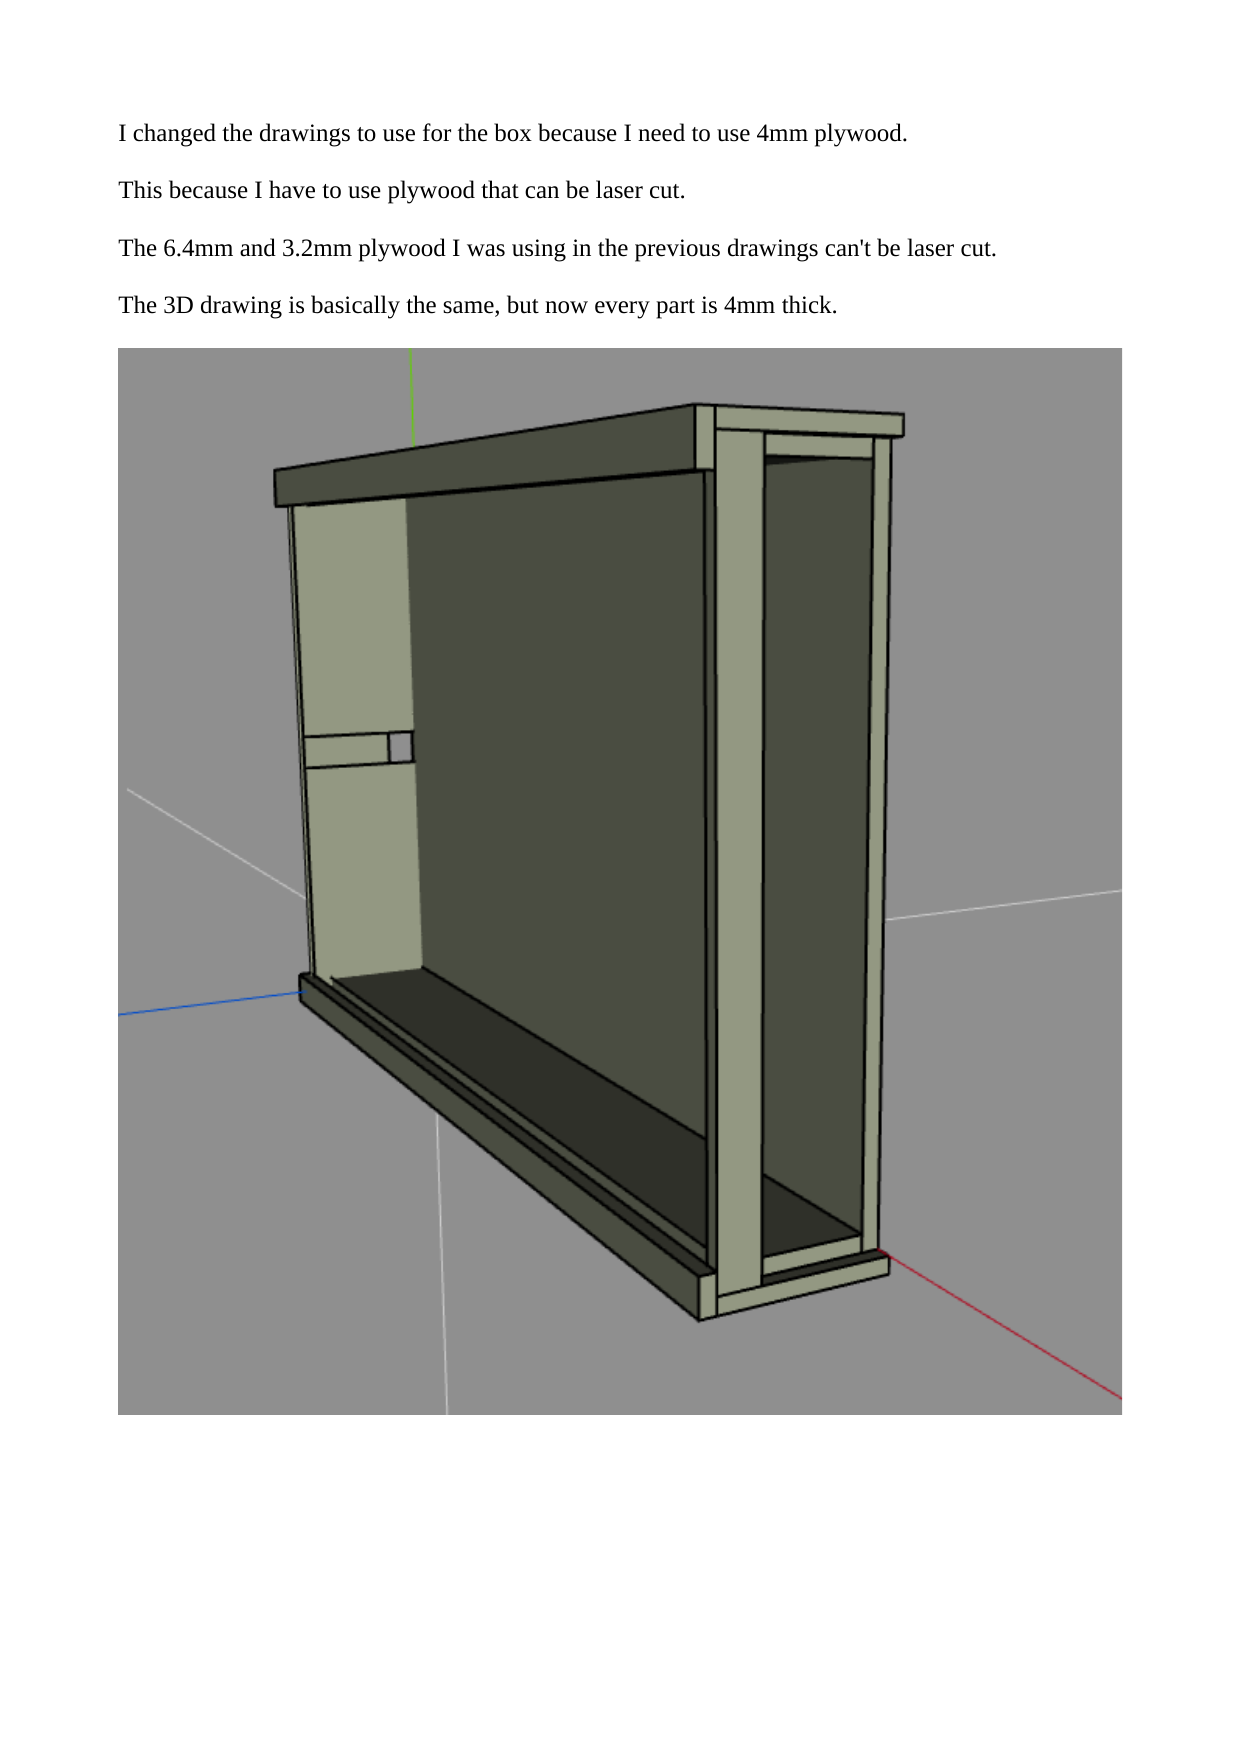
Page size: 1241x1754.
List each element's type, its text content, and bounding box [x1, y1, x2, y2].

text This because I have to use plywood that can be laser cut. [118, 176, 1122, 204]
text I changed the drawings to use for the box because I need to use 4mm plywood. [118, 118, 1122, 147]
text The 6.4mm and 3.2mm plywood I was using in the previous drawings can't be laser cut. [118, 233, 1122, 262]
text The 3D drawing is basically the same, but now every part is 4mm thick. [118, 291, 1122, 319]
picture [118, 348, 1123, 1415]
